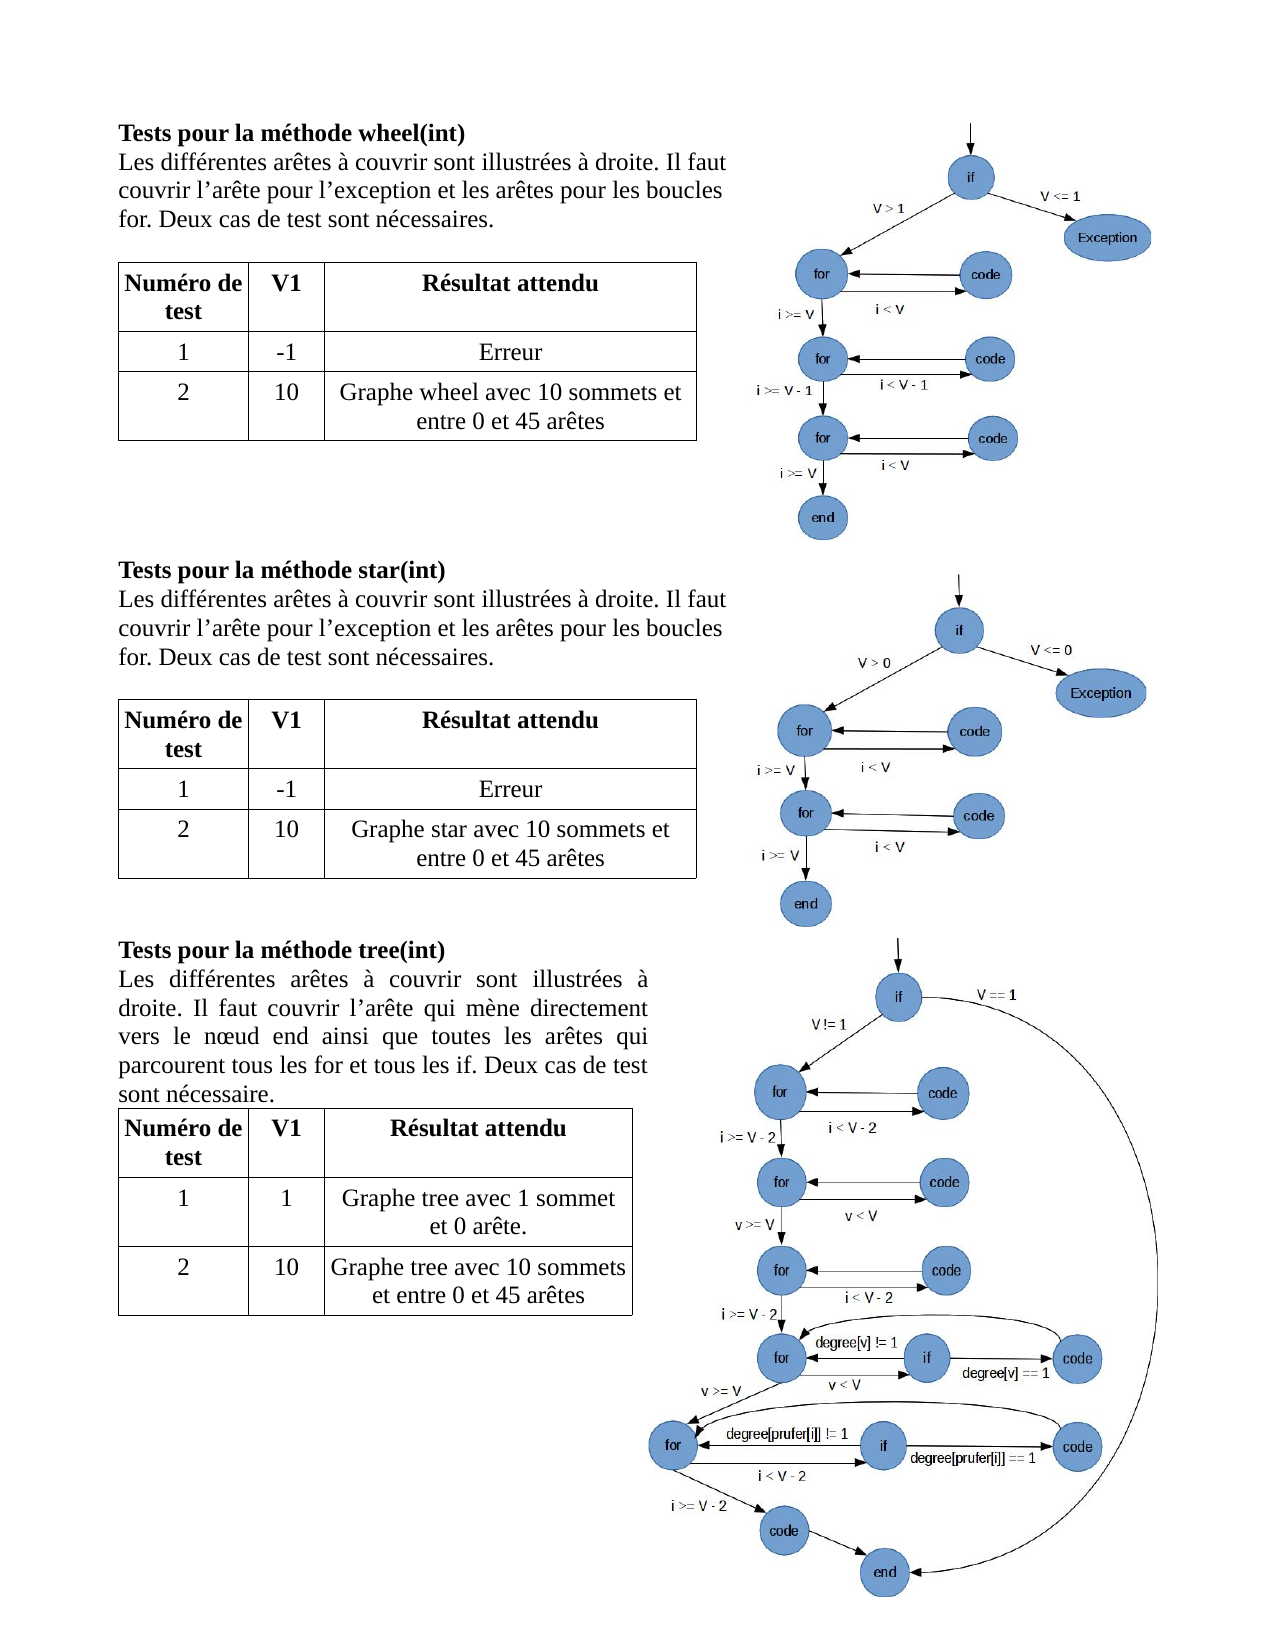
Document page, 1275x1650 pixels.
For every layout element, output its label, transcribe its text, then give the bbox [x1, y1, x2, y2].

table_header Résultat attendu [325, 1109, 632, 1177]
table_cell -1 [249, 769, 324, 808]
table_header Numéro de test [119, 1109, 248, 1177]
table_cell Graphe wheel avec 10 sommets et entre 0 et 45 arêtes [325, 372, 696, 440]
text Tests pour la méthode wheel(int) [118, 118, 1157, 147]
picture [750, 123, 1152, 540]
table_header Numéro de test [119, 700, 248, 768]
table_cell 10 [249, 810, 324, 878]
text Tests pour la méthode tree(int) [118, 935, 1157, 964]
text Les différentes arêtes à couvrir sont illustrées à droite. Il faut couvrir l’arête pour l’exception et les arêtes pour les boucles for. Deux cas de test sont nécessaires. [118, 147, 750, 233]
picture [750, 574, 1147, 927]
table_cell 10 [249, 1247, 324, 1315]
table_cell 1 [119, 769, 248, 808]
text Les différentes arêtes à couvrir sont illustrées à droite. Il faut couvrir l’arête qui mène directement vers le nœud end ainsi que toutes les arêtes qui parcourent tous les for et tous les if. Deux cas de test sont nécessaire. [118, 964, 648, 1108]
table_cell 2 [119, 1247, 248, 1315]
table_header Résultat attendu [325, 263, 696, 331]
table_cell 10 [249, 372, 324, 440]
table_cell 2 [119, 372, 248, 440]
table_header Résultat attendu [325, 700, 696, 768]
table_header Numéro de test [119, 263, 248, 331]
table_cell Graphe star avec 10 sommets et entre 0 et 45 arêtes [325, 810, 696, 878]
picture [648, 938, 1158, 1597]
table_header V1 [249, 263, 324, 331]
table_cell Erreur [325, 332, 696, 371]
table_cell 1 [249, 1178, 324, 1246]
table_cell Graphe tree avec 1 sommet et 0 arête. [325, 1178, 632, 1246]
table_header V1 [249, 700, 324, 768]
table_cell 1 [119, 332, 248, 371]
text Les différentes arêtes à couvrir sont illustrées à droite. Il faut couvrir l’arête pour l’exception et les arêtes pour les boucles for. Deux cas de test sont nécessaires. [118, 584, 750, 670]
table_cell Erreur [325, 769, 696, 808]
table_cell -1 [249, 332, 324, 371]
table_cell Graphe tree avec 10 sommets et entre 0 et 45 arêtes [325, 1247, 632, 1315]
text Tests pour la méthode star(int) [118, 555, 1157, 584]
table_header V1 [249, 1109, 324, 1177]
table_cell 1 [119, 1178, 248, 1246]
table_cell 2 [119, 810, 248, 878]
